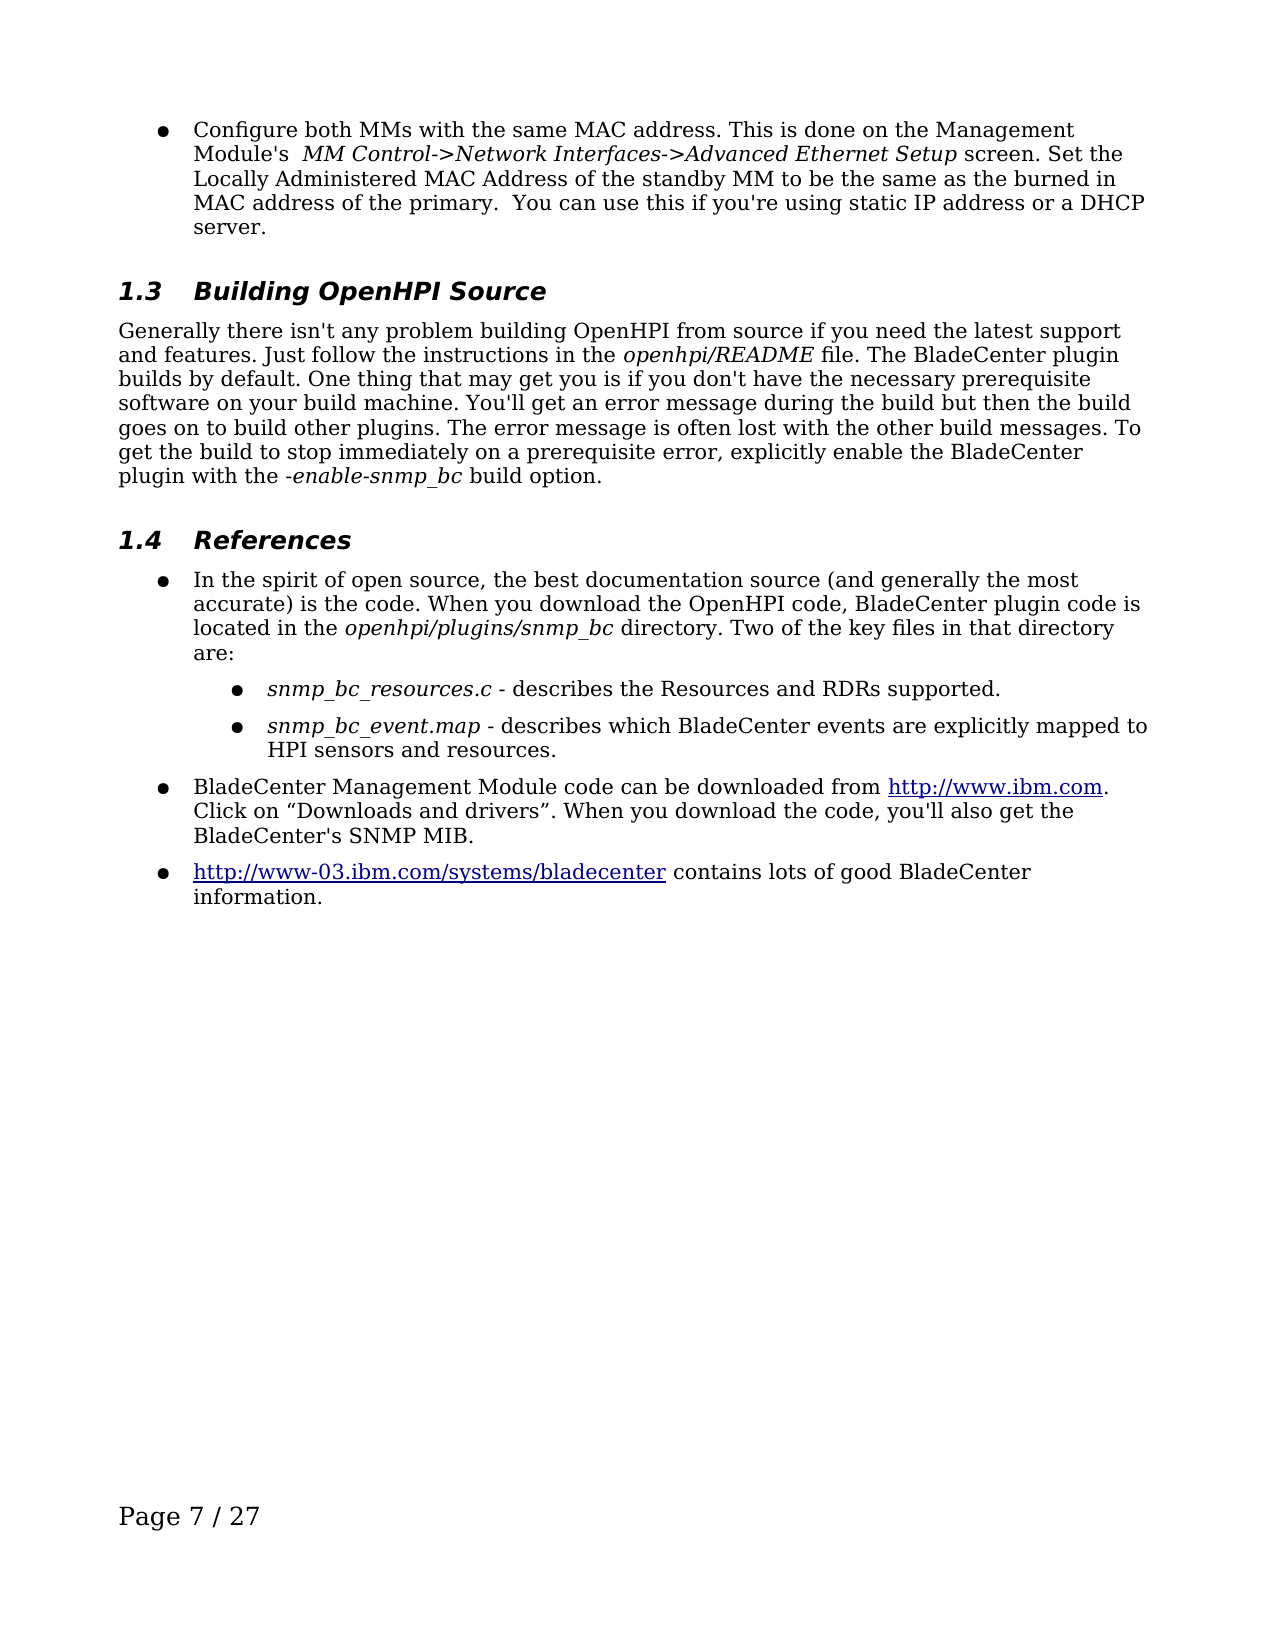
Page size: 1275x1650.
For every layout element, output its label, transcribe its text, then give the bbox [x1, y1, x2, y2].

list http://www-03.ibm.com/systems/bladecenter contains lots of good BladeCenter information. [156, 860, 1157, 909]
subtitle References [118, 526, 1157, 555]
list BladeCenter Management Module code can be downloaded from http://www.ibm.com. Click on “Downloads and drivers”. When you download the code, you'll also get the BladeCenter's SNMP MIB. [156, 775, 1157, 848]
subtitle Building OpenHPI Source [118, 277, 1157, 306]
list snmp_bc_event.map - describes which BladeCenter events are explicitly mapped to HPI sensors and resources. [229, 714, 1157, 763]
text Generally there isn't any problem building OpenHPI from source if you need the latest support and features. Just follow the instructions in the openhpi/README file. The BladeCenter plugin builds by default. One thing that may get you is if you don't have the necessary prerequisite software on your build machine. You'll get an error message during the build but then the build goes on to build other plugins. The error message is often lost with the other build messages. To get the build to stop immediately on a prerequisite error, explicitly enable the BladeCenter plugin with the -enable-snmp_bc build option. [118, 319, 1157, 488]
list Configure both MMs with the same MAC address. This is done on the Management Module's MM Control->Network Interfaces->Advanced Ethernet Setup screen. Set the Locally Administered MAC Address of the standby MM to be the same as the burned in MAC address of the primary. You can use this if you're using static IP address or a DHCP server. [156, 118, 1157, 239]
list In the spirit of open source, the best documentation source (and generally the most accurate) is the code. When you download the OpenHPI code, BladeCenter plugin code is located in the openhpi/plugins/snmp_bc directory. Two of the key files in that directory are: [156, 568, 1157, 665]
list snmp_bc_resources.c - describes the Resources and RDRs supported. [229, 677, 1157, 702]
